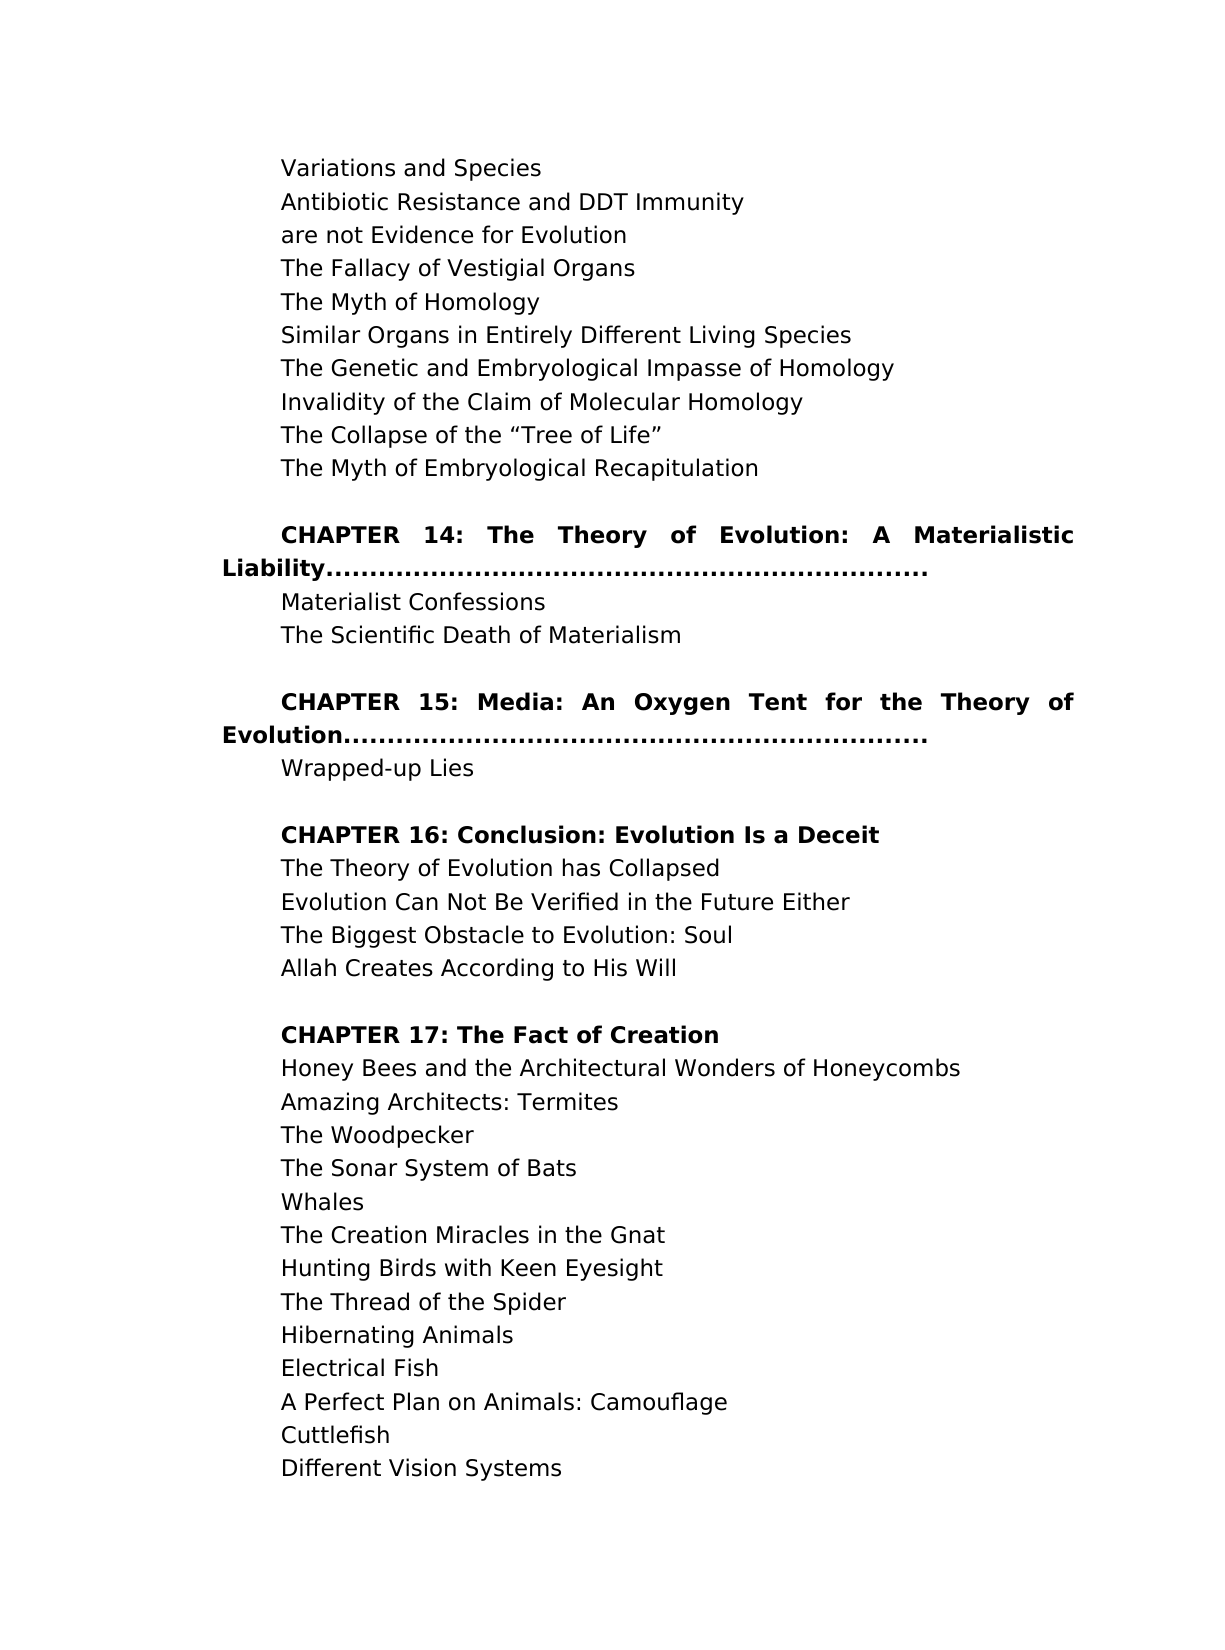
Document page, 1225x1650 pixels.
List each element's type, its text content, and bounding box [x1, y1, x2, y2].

text Evolution Can Not Be Verified in the Future Either [222, 883, 1075, 917]
text Materialist Confessions [222, 583, 1075, 617]
text CHAPTER 16: Conclusion: Evolution Is a Deceit [222, 817, 1075, 850]
text The Genetic and Embryological Impasse of Homology [222, 350, 1075, 383]
text Different Vision Systems [222, 1450, 1075, 1483]
text Allah Creates According to His Will [222, 950, 1075, 983]
text The Collapse of the “Tree of Life” [222, 417, 1075, 450]
text Hunting Birds with Keen Eyesight [222, 1250, 1075, 1283]
text A Perfect Plan on Animals: Camouflage [222, 1383, 1075, 1417]
text are not Evidence for Evolution [222, 217, 1075, 250]
text Amazing Architects: Termites [222, 1083, 1075, 1117]
text Invalidity of the Claim of Molecular Homology [222, 383, 1075, 417]
text The Scientific Death of Materialism [222, 617, 1075, 650]
text Cuttlefish [222, 1417, 1075, 1450]
text Antibiotic Resistance and DDT Immunity [222, 183, 1075, 217]
text Variations and Species [222, 150, 1075, 183]
text Wrapped-up Lies [222, 750, 1075, 783]
text The Woodpecker [222, 1117, 1075, 1150]
text Similar Organs in Entirely Different Living Species [222, 317, 1075, 350]
text Hibernating Animals [222, 1317, 1075, 1350]
text Electrical Fish [222, 1350, 1075, 1383]
text The Creation Miracles in the Gnat [222, 1217, 1075, 1250]
text Honey Bees and the Architectural Wonders of Honeycombs [222, 1050, 1075, 1083]
text The Theory of Evolution has Collapsed [222, 850, 1075, 883]
text The Thread of the Spider [222, 1283, 1075, 1317]
text The Myth of Homology [222, 283, 1075, 317]
text CHAPTER 17: The Fact of Creation [222, 1017, 1075, 1050]
text The Biggest Obstacle to Evolution: Soul [222, 917, 1075, 950]
text CHAPTER 15: Media: An Oxygen Tent for the Theory of Evolution [222, 683, 1075, 750]
text The Myth of Embryological Recapitulation [222, 450, 1075, 483]
text Whales [222, 1183, 1075, 1217]
text The Fallacy of Vestigial Organs [222, 250, 1075, 283]
text The Sonar System of Bats [222, 1150, 1075, 1183]
text CHAPTER 14: The Theory of Evolution: A Materialistic Liability [222, 517, 1075, 583]
